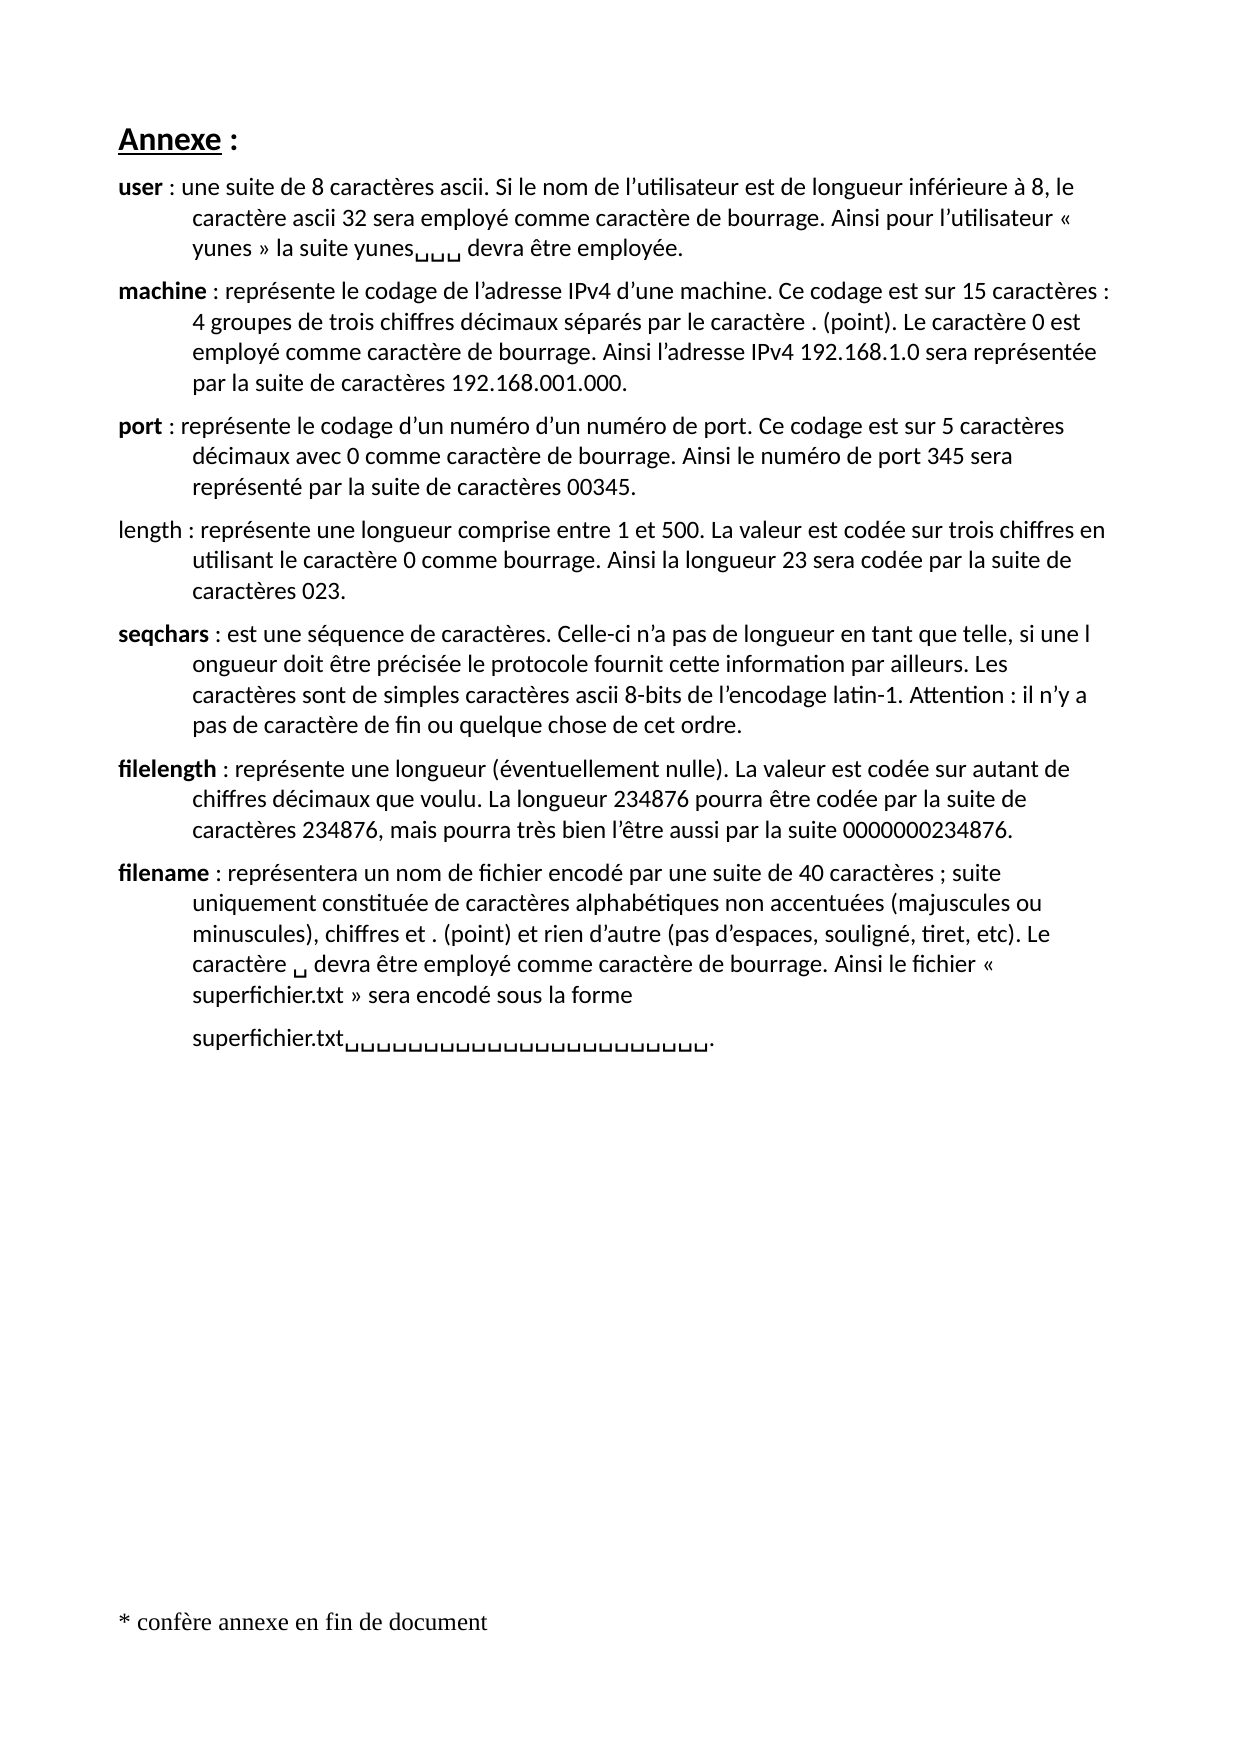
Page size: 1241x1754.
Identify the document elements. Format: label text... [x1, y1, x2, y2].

text filename : représentera un nom de fichier encodé par une suite de 40 caractères ; suite uniquement constituée de caractères alphabétiques non accentuées (majuscules ou minuscules), chiffres et . (point) et rien d’autre (pas d’espaces, souligné, tiret, etc). Le caractère ␣ devra être employé comme caractère de bourrage. Ainsi le fichier « superfichier.txt » sera encodé sous la forme [118, 857, 1122, 1009]
text superfichier.txt␣␣␣␣␣␣␣␣␣␣␣␣␣␣␣␣␣␣␣␣␣␣␣. [118, 1022, 1122, 1052]
text seqchars : est une séquence de caractères. Celle-ci n’a pas de longueur en tant que telle, si une l ongueur doit être précisée le protocole fournit cette information par ailleurs. Les caractères sont de simples caractères ascii 8-bits de l’encodage latin-1. Attention : il n’y a pas de caractère de fin ou quelque chose de cet ordre. [118, 618, 1122, 740]
text length : représente une longueur comprise entre 1 et 500. La valeur est codée sur trois chiffres en utilisant le caractère 0 comme bourrage. Ainsi la longueur 23 sera codée par la suite de caractères 023. [118, 514, 1122, 606]
text Annexe : [118, 118, 1122, 159]
text filelength : représente une longueur (éventuellement nulle). La valeur est codée sur autant de chiffres décimaux que voulu. La longueur 234876 pourra être codée par la suite de caractères 234876, mais pourra très bien l’être aussi par la suite 0000000234876. [118, 753, 1122, 844]
text port : représente le codage d’un numéro d’un numéro de port. Ce codage est sur 5 caractères décimaux avec 0 comme caractère de bourrage. Ainsi le numéro de port 345 sera représenté par la suite de caractères 00345. [118, 410, 1122, 502]
text machine : représente le codage de l’adresse IPv4 d’une machine. Ce codage est sur 15 caractères : 4 groupes de trois chiffres décimaux séparés par le caractère . (point). Le caractère 0 est employé comme caractère de bourrage. Ainsi l’adresse IPv4 192.168.1.0 sera représentée par la suite de caractères 192.168.001.000. [118, 275, 1122, 397]
text user : une suite de 8 caractères ascii. Si le nom de l’utilisateur est de longueur inférieure à 8, le caractère ascii 32 sera employé comme caractère de bourrage. Ainsi pour l’utilisateur « yunes » la suite yunes␣␣␣ devra être employée. [118, 171, 1122, 263]
